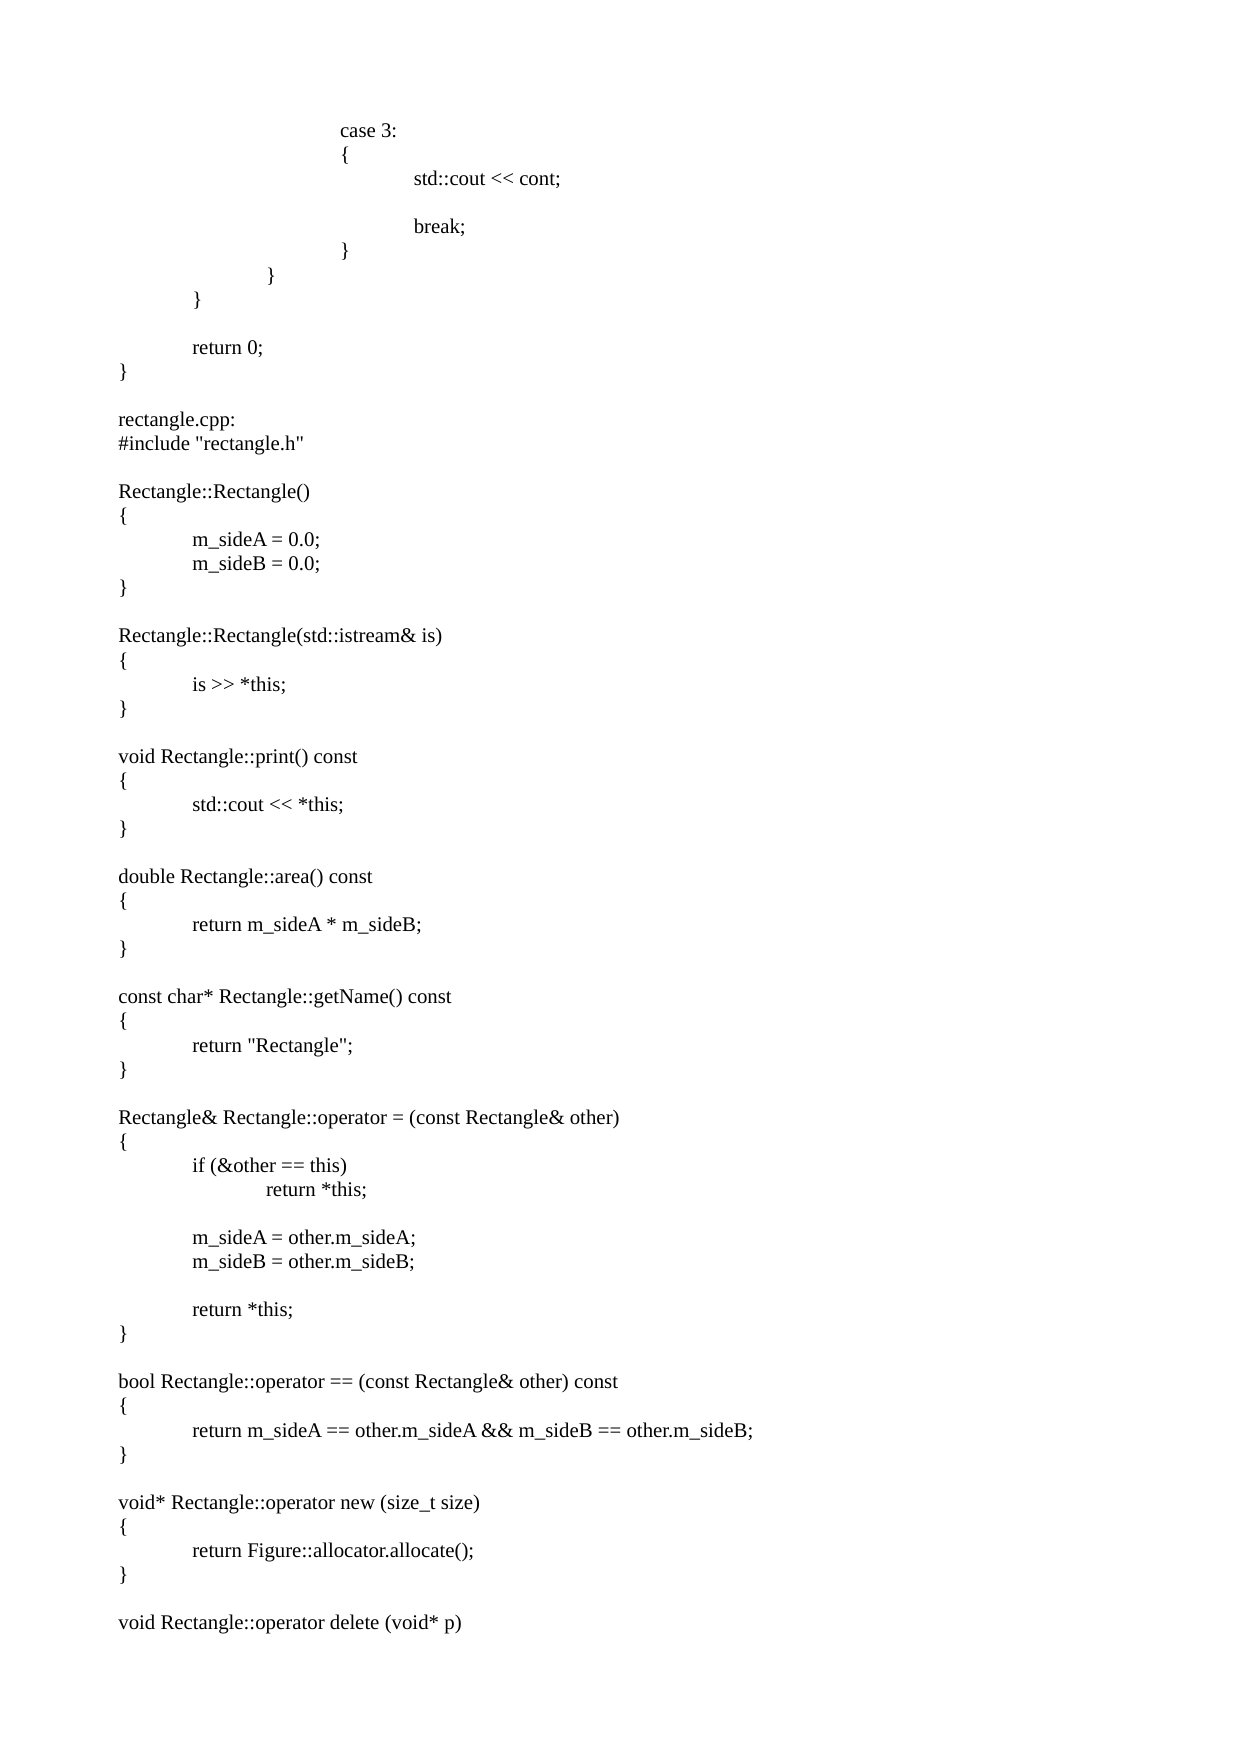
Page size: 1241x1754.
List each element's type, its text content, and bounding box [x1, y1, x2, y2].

list is >> *this; [118, 672, 1122, 696]
list { [118, 503, 1122, 527]
list if (&other == this) [118, 1153, 1122, 1177]
list } [118, 1562, 1122, 1586]
list { [118, 768, 1122, 792]
list { [118, 1129, 1122, 1153]
list { [118, 1514, 1122, 1538]
list } [118, 575, 1122, 599]
list return *this; [118, 1297, 1122, 1321]
list void Rectangle::print() const [118, 744, 1122, 768]
list return *this; [118, 1177, 1122, 1201]
list } [118, 238, 1122, 262]
list Rectangle::Rectangle() [118, 479, 1122, 503]
list m_sideB = 0.0; [118, 551, 1122, 575]
list { [118, 1393, 1122, 1417]
list { [118, 647, 1122, 672]
list } [118, 1321, 1122, 1345]
list m_sideB = other.m_sideB; [118, 1249, 1122, 1273]
list Rectangle::Rectangle(std::istream& is) [118, 623, 1122, 647]
list m_sideA = other.m_sideA; [118, 1225, 1122, 1249]
list break; [118, 214, 1122, 238]
list } [118, 696, 1122, 720]
list { [118, 1008, 1122, 1032]
list return m_sideA * m_sideB; [118, 912, 1122, 936]
list } [118, 262, 1122, 287]
list Rectangle& Rectangle::operator = (const Rectangle& other) [118, 1105, 1122, 1129]
list std::cout << *this; [118, 792, 1122, 816]
list { [118, 888, 1122, 912]
list rectangle.cpp: [118, 407, 1122, 431]
list return 0; [118, 335, 1122, 359]
list std::cout << cont; [118, 166, 1122, 190]
list #include "rectangle.h" [118, 431, 1122, 455]
list } [118, 1442, 1122, 1466]
list } [118, 816, 1122, 840]
list } [118, 359, 1122, 383]
list return m_sideA == other.m_sideA && m_sideB == other.m_sideB; [118, 1417, 1122, 1442]
list m_sideA = 0.0; [118, 527, 1122, 551]
list return Figure::allocator.allocate(); [118, 1538, 1122, 1562]
list double Rectangle::area() const [118, 864, 1122, 888]
list void* Rectangle::operator new (size_t size) [118, 1490, 1122, 1514]
list return "Rectangle"; [118, 1032, 1122, 1057]
list bool Rectangle::operator == (const Rectangle& other) const [118, 1369, 1122, 1393]
list } [118, 1057, 1122, 1081]
list } [118, 936, 1122, 960]
list case 3: [118, 118, 1122, 142]
list { [118, 142, 1122, 166]
list const char* Rectangle::getName() const [118, 984, 1122, 1008]
list } [118, 287, 1122, 311]
list void Rectangle::operator delete (void* p) [118, 1610, 1122, 1634]
